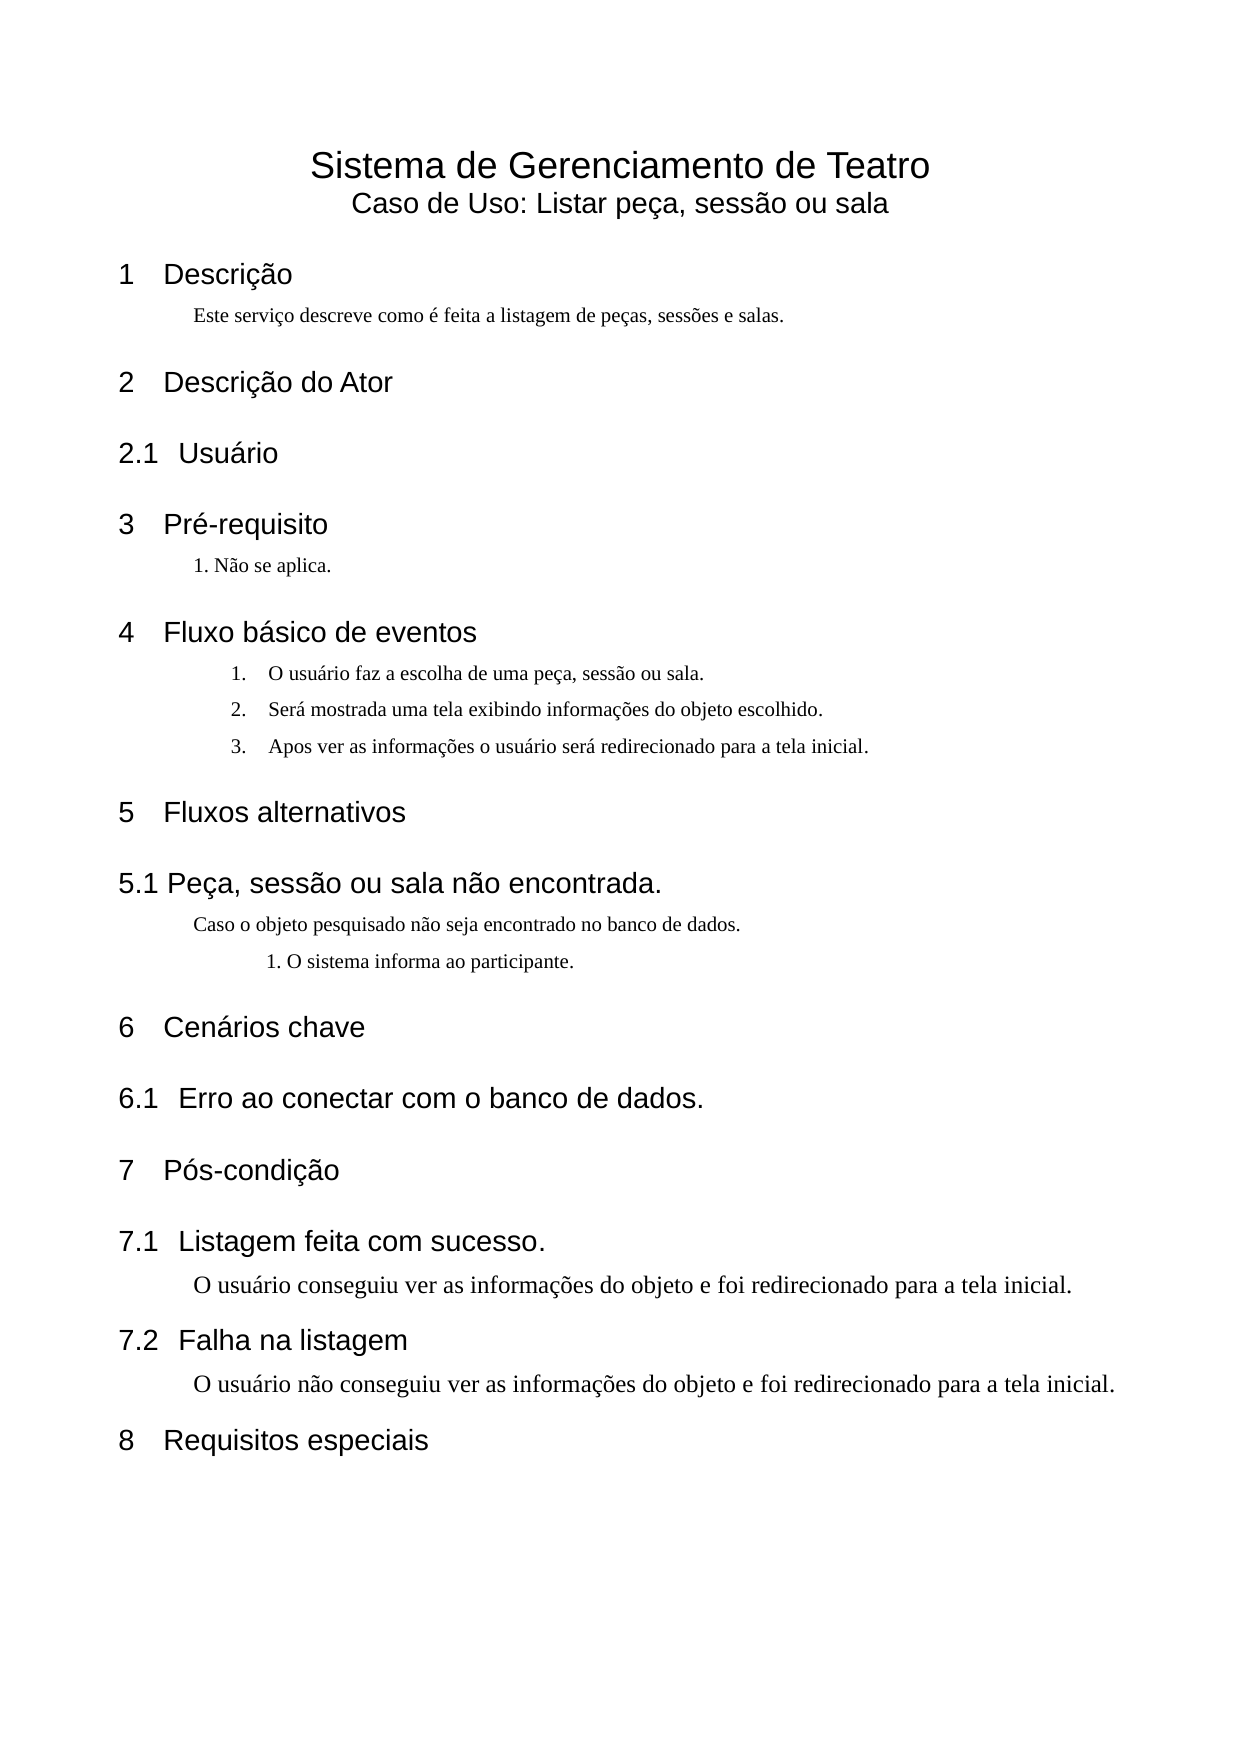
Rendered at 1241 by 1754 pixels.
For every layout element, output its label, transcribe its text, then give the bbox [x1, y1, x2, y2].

text 1. Não se aplica. [193, 553, 1122, 577]
subtitle Requisitos especiais [118, 1423, 1122, 1457]
subtitle Usuário [118, 436, 1122, 469]
list O usuário faz a escolha de uma peça, sessão ou sala. [231, 661, 1122, 685]
subtitle Falha na listagem [118, 1323, 1122, 1357]
subtitle Pós-condição [118, 1153, 1122, 1186]
title Sistema de Gerenciamento de Teatro Caso de Uso: Listar peça, sessão ou sala [118, 143, 1122, 220]
subtitle Listagem feita com sucesso. [118, 1224, 1122, 1257]
subtitle Descrição do Ator [118, 365, 1122, 398]
text O usuário conseguiu ver as informações do objeto e foi redirecionado para a tela inicial. [193, 1270, 1122, 1298]
list Será mostrada uma tela exibindo informações do objeto escolhido. [231, 697, 1122, 721]
text Caso o objeto pesquisado não seja encontrado no banco de dados. [193, 912, 1122, 936]
text 1. O sistema informa ao participante. [193, 949, 1122, 973]
text Este serviço descreve como é feita a listagem de peças, sessões e salas. [193, 303, 1122, 327]
subtitle Erro ao conectar com o banco de dados. [118, 1082, 1122, 1115]
subtitle Pré-requisito [118, 507, 1122, 541]
subtitle Cenários chave [118, 1011, 1122, 1044]
list Apos ver as informações o usuário será redirecionado para a tela inicial. [231, 734, 1122, 758]
subtitle Descrição [118, 257, 1122, 291]
subtitle Fluxo básico de eventos [118, 614, 1122, 648]
subtitle Fluxos alternativos [118, 795, 1122, 829]
subtitle 5.1 Peça, sessão ou sala não encontrada. [118, 866, 1122, 900]
text O usuário não conseguiu ver as informações do objeto e foi redirecionado para a tela inicial. [193, 1369, 1122, 1398]
